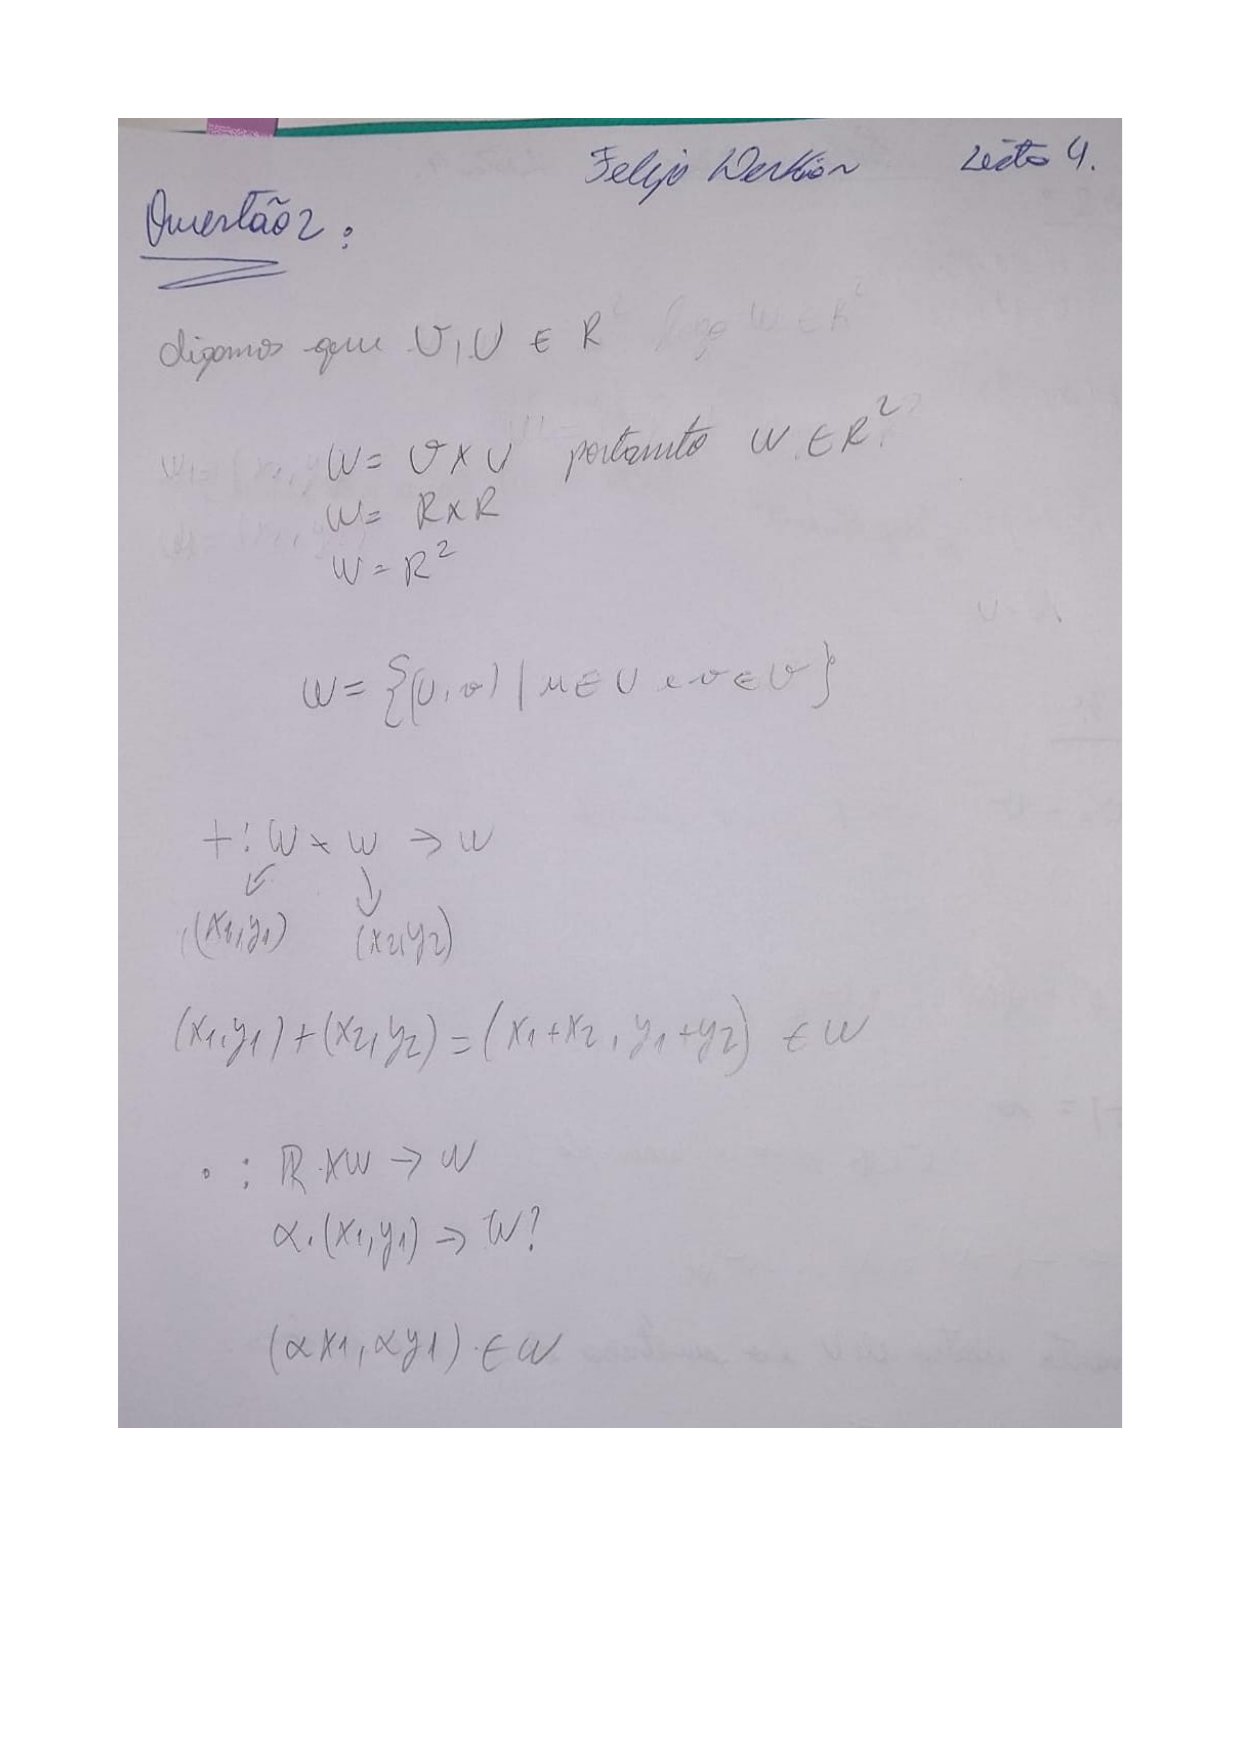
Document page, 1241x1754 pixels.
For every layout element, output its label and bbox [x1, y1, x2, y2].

picture [118, 118, 1123, 1428]
